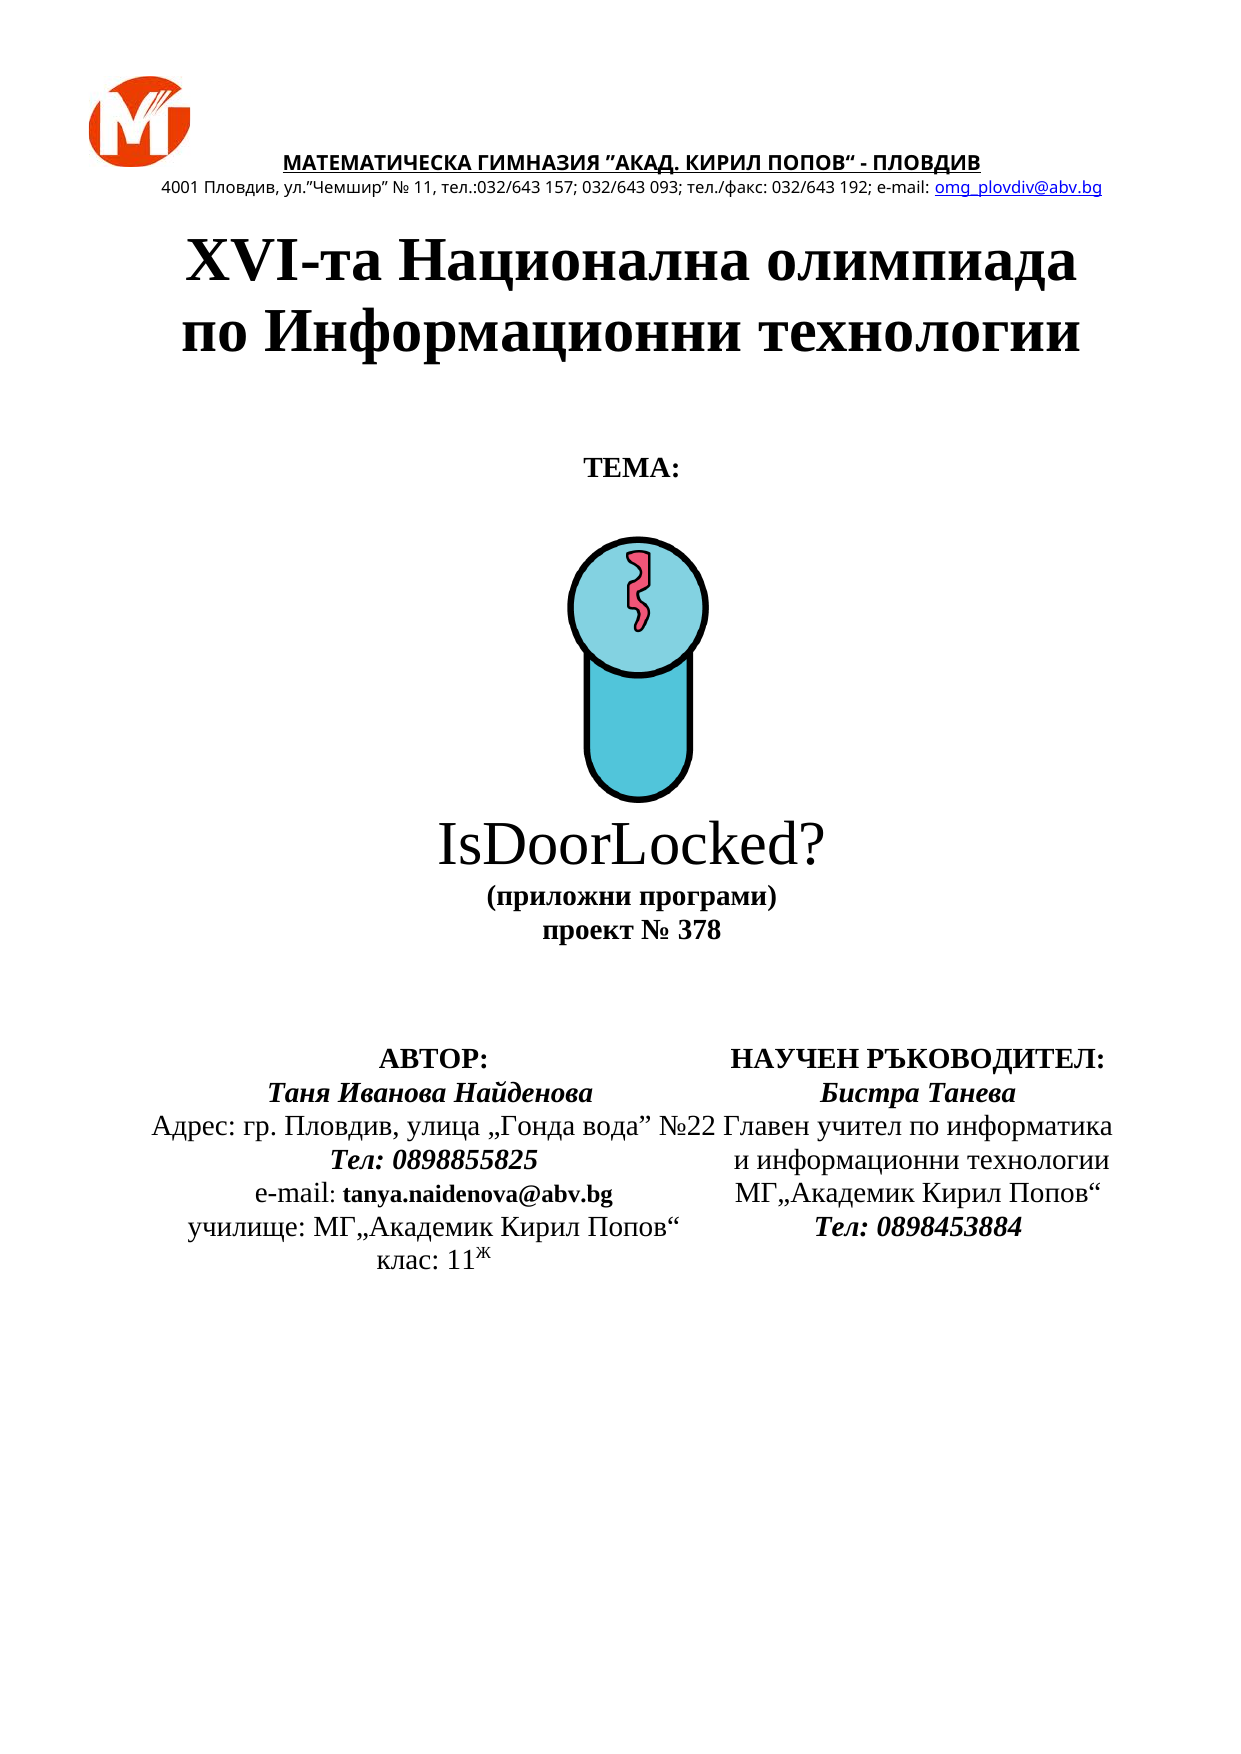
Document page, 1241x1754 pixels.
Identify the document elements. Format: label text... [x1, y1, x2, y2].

table_header НАУЧЕН РЪКОВОДИТЕЛ: Бистра Танева Главен учител по информатика и информационни технологии МГ„Академик Кирил Попов“ Тел: 0898453884 [720, 1041, 1116, 1309]
text ТЕМА: [148, 451, 1116, 484]
table_header АВТОР: Таня Иванова Найденова Адрес: гр. Пловдив, улица „Гонда вода” №22 Тел: 0898855825 e-mail: tanya.naidenova@abv.bg училище: МГ„Академик Кирил Попов“ клас: 11Ж [148, 1041, 719, 1309]
picture [501, 532, 775, 807]
picture [88, 76, 191, 167]
text IsDoorLocked? [148, 518, 1116, 878]
text МАТЕМАТИЧЕСКА ГИМНАЗИЯ ”АКАД. КИРИЛ ПОПОВ“ - ПЛОВДИВ [148, 148, 1116, 176]
text 4001 Пловдив, ул.”Чемшир” № 11, тел.:032/643 157; 032/643 093; тел./факс: 032/643 192; e-mail: omg_plovdiv@abv.bg [148, 176, 1116, 199]
text (приложни програми) [148, 878, 1116, 912]
text XVI-та Национална олимпиада по Информационни технологии [148, 221, 1116, 365]
text проект № 378 [148, 912, 1116, 945]
